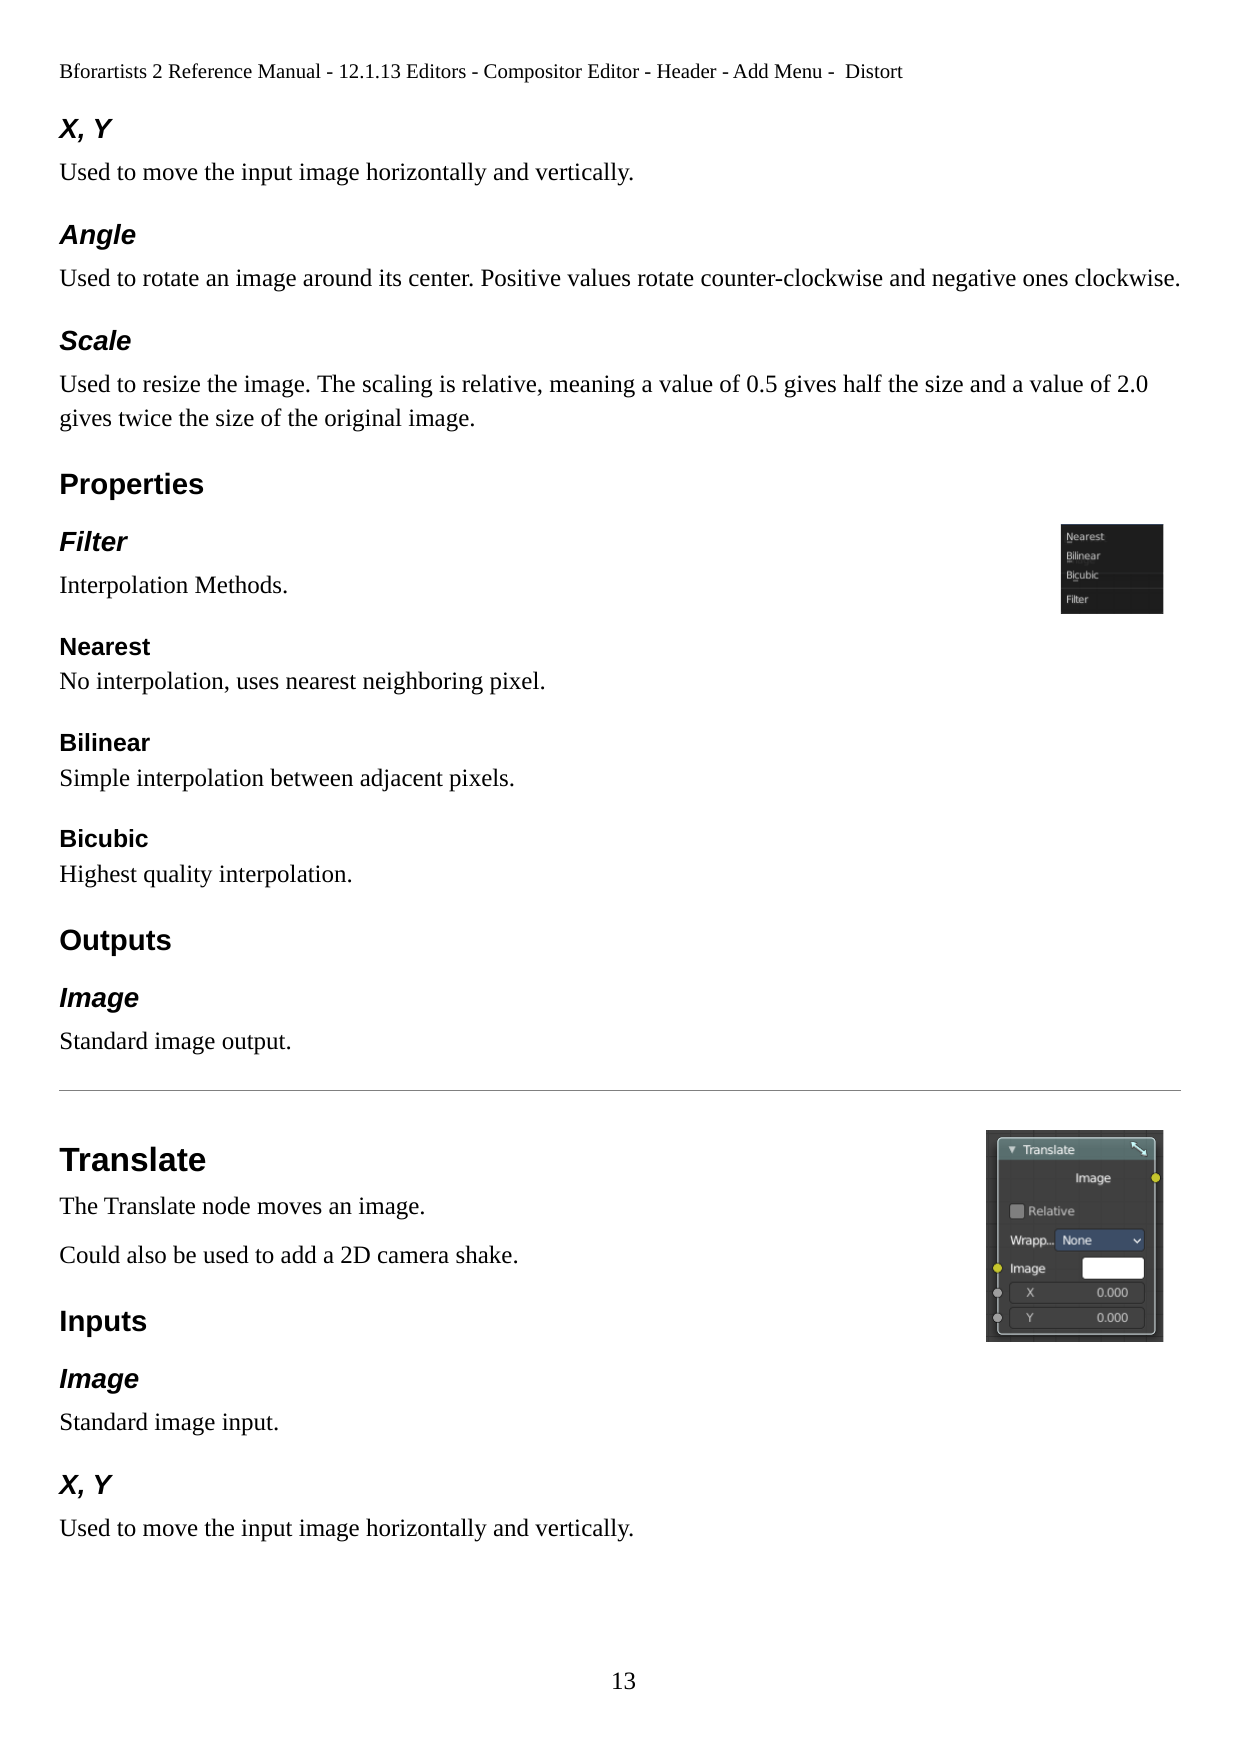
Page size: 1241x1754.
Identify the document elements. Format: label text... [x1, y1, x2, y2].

text Used to resize the image. The scaling is relative, meaning a value of 0.5 gives half the size and a value of 2.0 gives twice the size of the original image. [59, 369, 1181, 432]
text Highest quality interpolation. [59, 859, 1181, 888]
picture [1060, 524, 1164, 614]
text Interpolation Methods. [59, 570, 1060, 599]
text [1164, 570, 1181, 599]
text Standard image output. [59, 1026, 1181, 1055]
text Used to rotate an image around its center. Positive values rotate counter-clockwise and negative ones clockwise. [59, 263, 1181, 292]
subtitle [1164, 1140, 1181, 1179]
subtitle Image [59, 982, 1181, 1013]
subtitle Properties [59, 467, 1181, 501]
subtitle Angle [59, 218, 1181, 250]
subtitle Inputs [59, 1304, 986, 1338]
text Used to move the input image horizontally and vertically. [59, 1513, 1181, 1542]
picture [986, 1130, 1164, 1342]
text No interpolation, uses nearest neighboring pixel. [59, 666, 1181, 695]
text Standard image input. [59, 1407, 1181, 1436]
subtitle Bicubic [59, 824, 1181, 853]
subtitle X, Y [59, 113, 1181, 144]
text Used to move the input image horizontally and vertically. [59, 157, 1181, 186]
subtitle X, Y [59, 1468, 1181, 1500]
subtitle Image [59, 1363, 1181, 1394]
subtitle Filter [59, 526, 1060, 558]
text Simple interpolation between adjacent pixels. [59, 763, 1181, 792]
subtitle Nearest [59, 632, 1181, 660]
subtitle Bilinear [59, 728, 1181, 757]
subtitle [1164, 1304, 1181, 1338]
subtitle Outputs [59, 923, 1181, 957]
subtitle Translate [59, 1140, 986, 1179]
subtitle Scale [59, 324, 1181, 356]
subtitle [1164, 526, 1181, 558]
text Could also be used to add a 2D camera shake. [59, 1240, 986, 1269]
text The Translate node moves an image. [59, 1191, 986, 1220]
